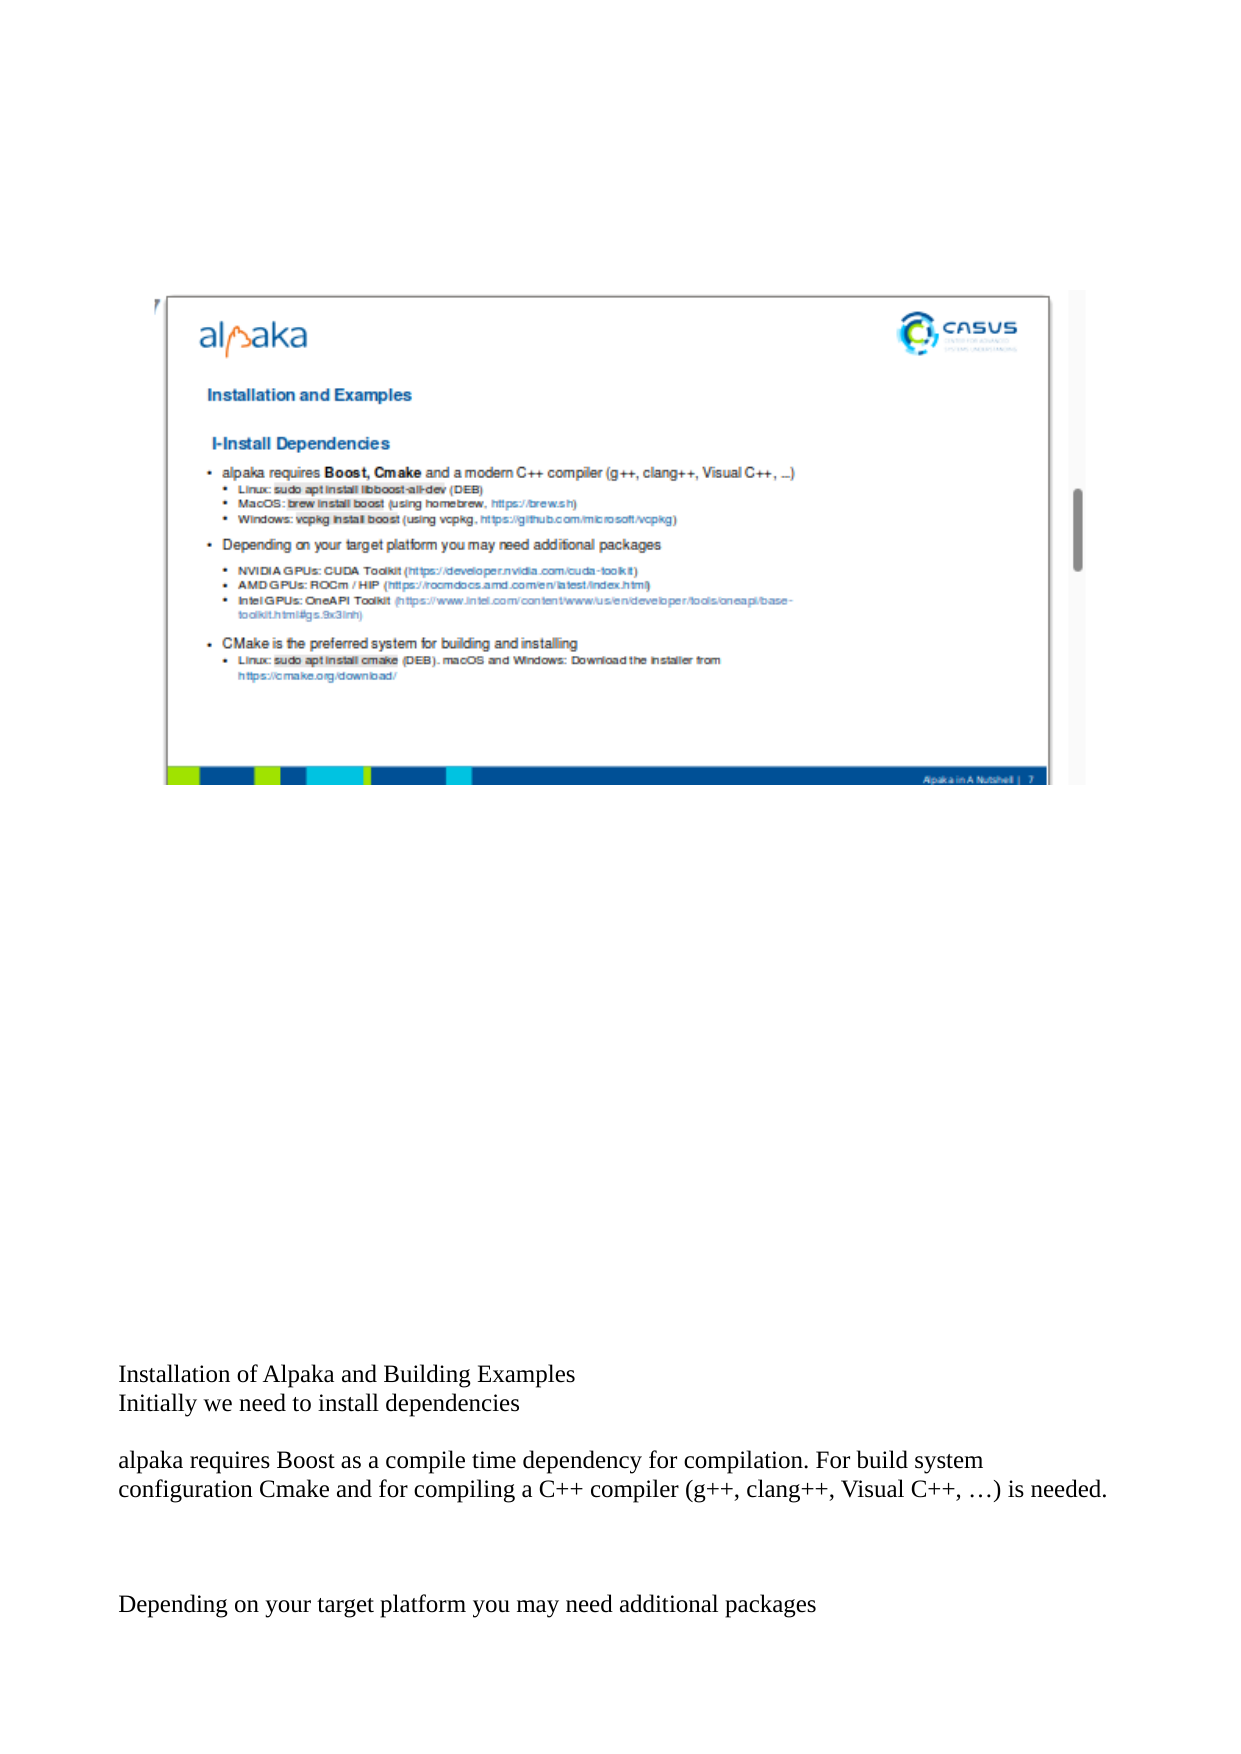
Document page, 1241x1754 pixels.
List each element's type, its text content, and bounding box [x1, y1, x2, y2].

picture [154, 290, 1086, 785]
text Installation of Alpaka and Building Examples [118, 1359, 1122, 1388]
text alpaka requires Boost as a compile time dependency for compilation. For build system configuration Cmake and for compiling a C++ compiler (g++, clang++, Visual C++, …) is needed. [118, 1446, 1122, 1503]
text Initially we need to install dependencies [118, 1388, 1122, 1417]
text Depending on your target platform you may need additional packages [118, 1589, 1122, 1618]
